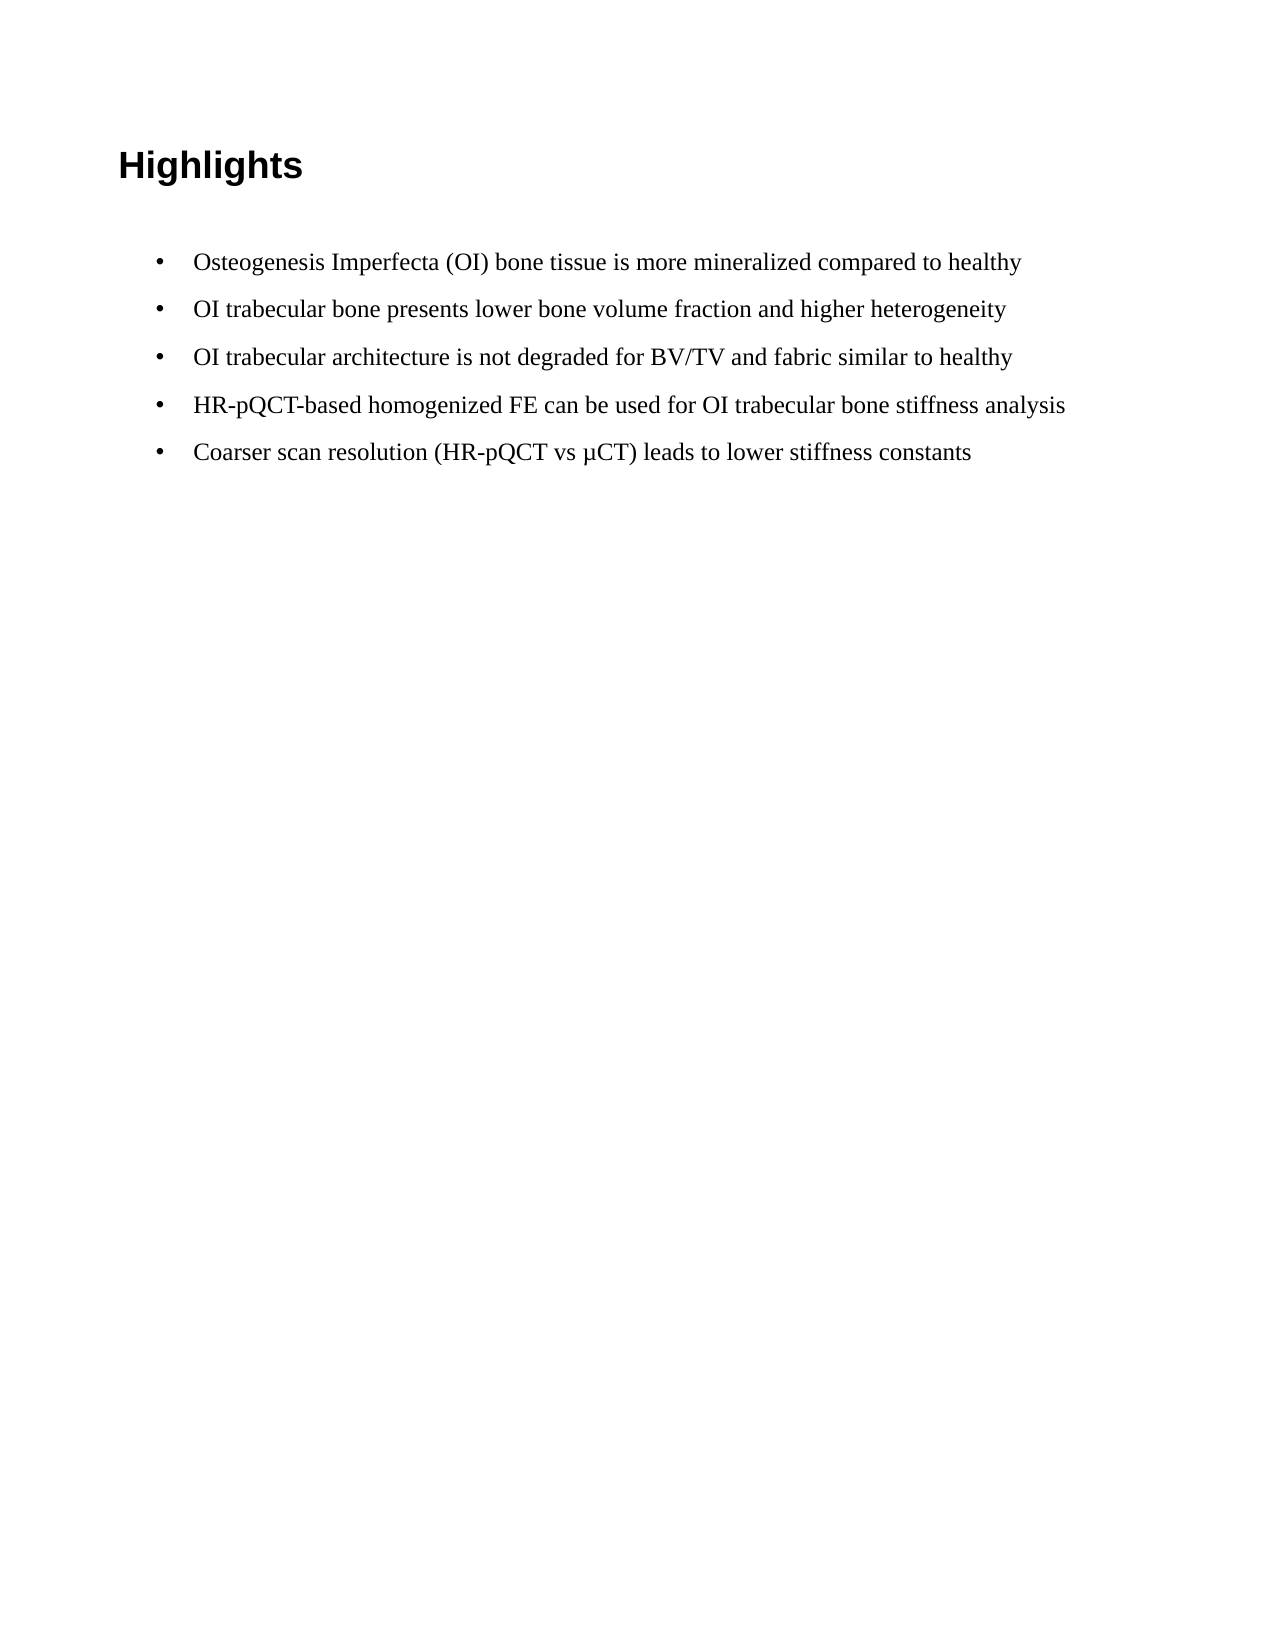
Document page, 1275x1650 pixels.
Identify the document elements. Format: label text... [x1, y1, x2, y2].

list HR-pQCT-based homogenized FE can be used for OI trabecular bone stiffness analysis [156, 390, 1157, 418]
list OI trabecular architecture is not degraded for BV/TV and fabric similar to healthy [156, 342, 1157, 371]
list Osteogenesis Imperfecta (OI) bone tissue is more mineralized compared to healthy [156, 247, 1157, 276]
subtitle Highlights [118, 143, 1157, 187]
list OI trabecular bone presents lower bone volume fraction and higher heterogeneity [156, 294, 1157, 323]
list Coarser scan resolution (HR-pQCT vs µCT) leads to lower stiffness constants [156, 437, 1157, 466]
